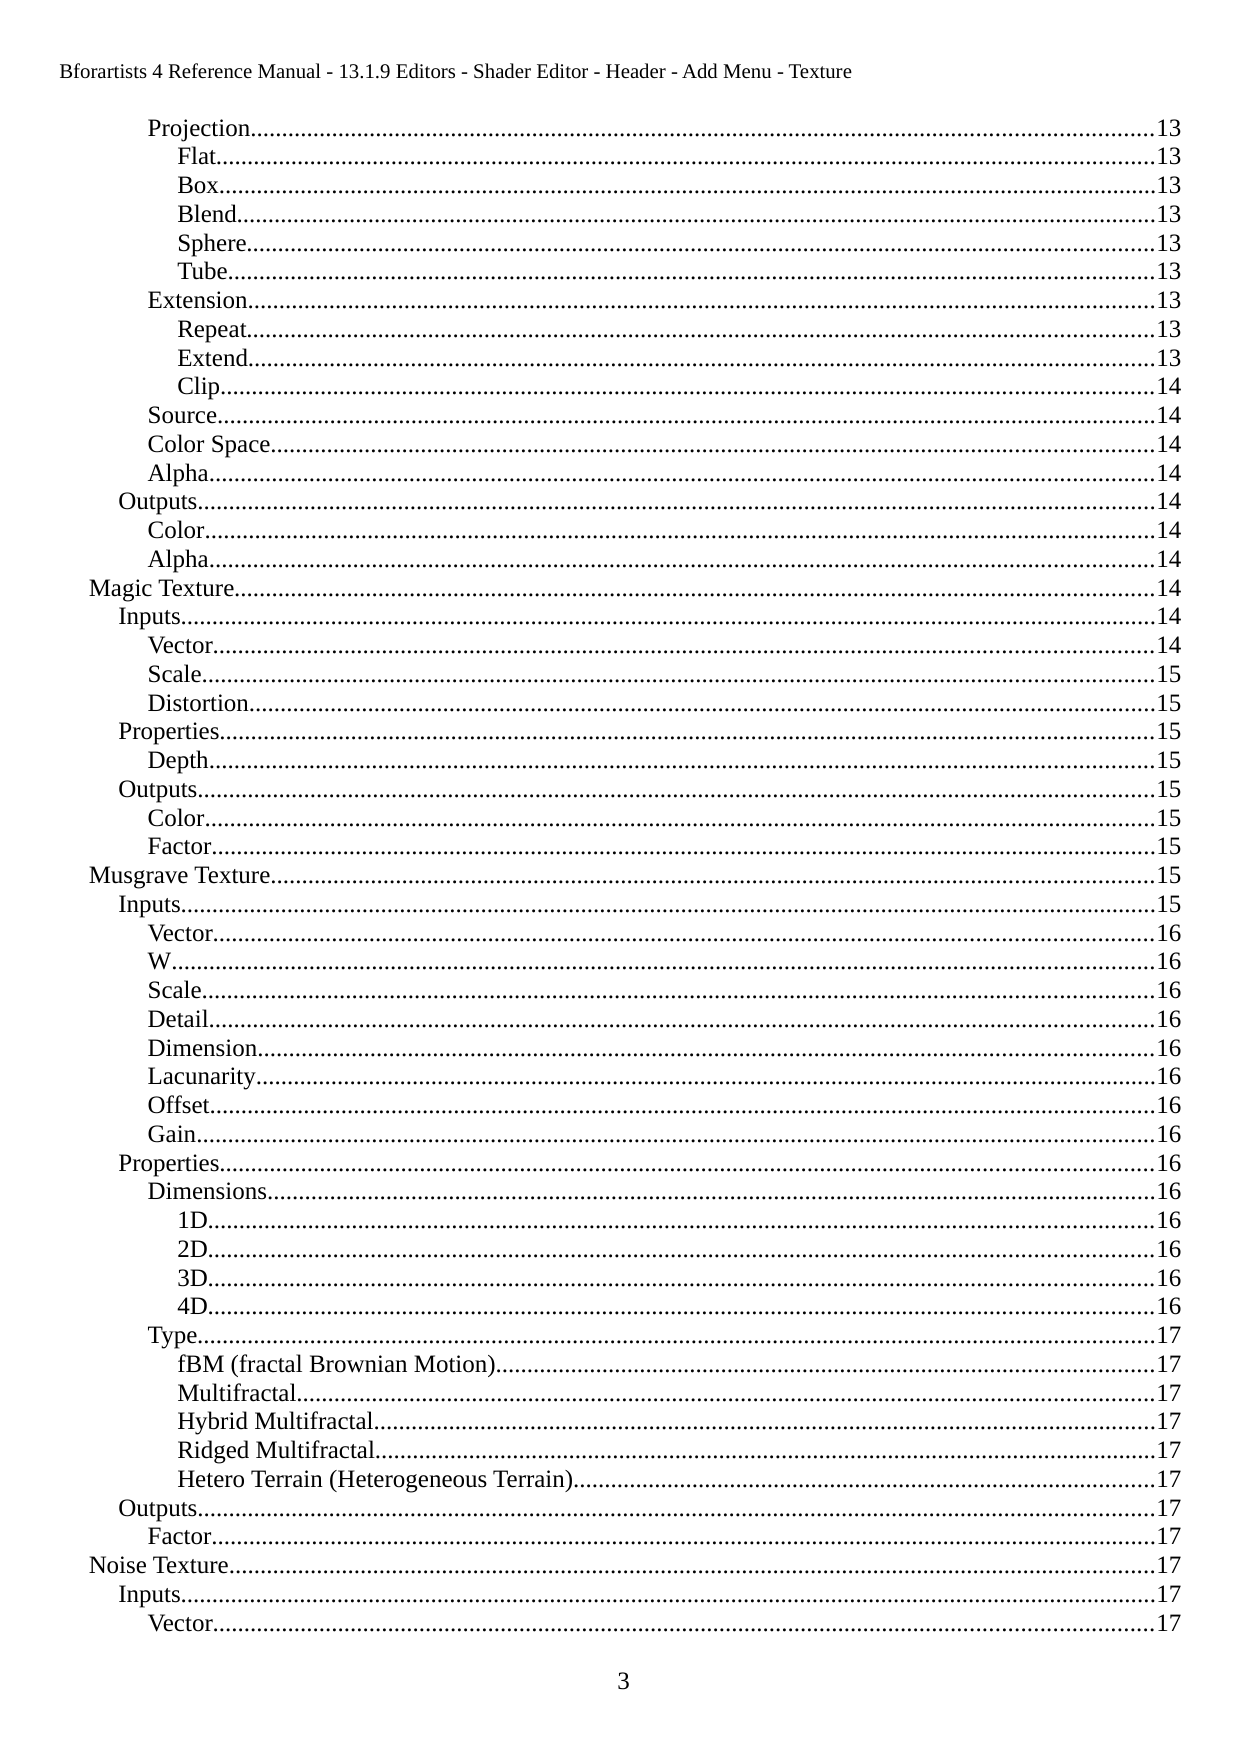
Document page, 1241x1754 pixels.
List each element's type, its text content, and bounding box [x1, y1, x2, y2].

text 1D 16 [177, 1205, 1181, 1234]
text Outputs 14 [118, 486, 1181, 515]
text Alpha 14 [147, 544, 1181, 573]
text Extend 13 [177, 343, 1181, 371]
text Multifractal 17 [177, 1378, 1181, 1406]
text Dimensions 16 [147, 1176, 1181, 1205]
text Source 14 [147, 400, 1181, 429]
text Blend 13 [177, 199, 1181, 228]
text Scale 16 [147, 975, 1181, 1004]
text Noise Texture 17 [88, 1550, 1181, 1579]
text Scale 15 [147, 659, 1181, 688]
text Alpha 14 [147, 458, 1181, 486]
text Vector 14 [147, 630, 1181, 659]
text 2D 16 [177, 1234, 1181, 1263]
text Box 13 [177, 170, 1181, 199]
text Distortion 15 [147, 688, 1181, 716]
text Inputs 15 [118, 889, 1181, 918]
text Magic Texture 14 [88, 573, 1181, 601]
text Detail 16 [147, 1004, 1181, 1033]
text Outputs 15 [118, 774, 1181, 803]
text Sphere 13 [177, 228, 1181, 256]
text Projection 13 [147, 113, 1181, 141]
text Dimension 16 [147, 1033, 1181, 1061]
text Depth 15 [147, 745, 1181, 774]
text Color 15 [147, 803, 1181, 831]
text Vector 17 [147, 1608, 1181, 1636]
text Flat 13 [177, 141, 1181, 170]
text Factor 15 [147, 831, 1181, 860]
text W 16 [147, 946, 1181, 975]
text Color Space 14 [147, 429, 1181, 458]
text Factor 17 [147, 1521, 1181, 1550]
text Vector 16 [147, 918, 1181, 946]
text Clip 14 [177, 371, 1181, 400]
text Ridged Multifractal 17 [177, 1435, 1181, 1464]
text Musgrave Texture 15 [88, 860, 1181, 889]
text Inputs 17 [118, 1579, 1181, 1608]
text Color 14 [147, 515, 1181, 544]
text Hetero Terrain (Heterogeneous Terrain) 17 [177, 1464, 1181, 1493]
text Hybrid Multifractal 17 [177, 1406, 1181, 1435]
text 3D 16 [177, 1263, 1181, 1291]
text Tube 13 [177, 256, 1181, 285]
text Properties 16 [118, 1148, 1181, 1176]
text Repeat 13 [177, 314, 1181, 343]
text 4D 16 [177, 1291, 1181, 1320]
text Lacunarity 16 [147, 1061, 1181, 1090]
text Offset 16 [147, 1090, 1181, 1119]
text fBM (fractal Brownian Motion) 17 [177, 1349, 1181, 1378]
text Extension 13 [147, 285, 1181, 314]
text Outputs 17 [118, 1493, 1181, 1521]
text Inputs 14 [118, 601, 1181, 630]
text Type 17 [147, 1320, 1181, 1349]
text Properties 15 [118, 716, 1181, 745]
text Gain 16 [147, 1119, 1181, 1148]
